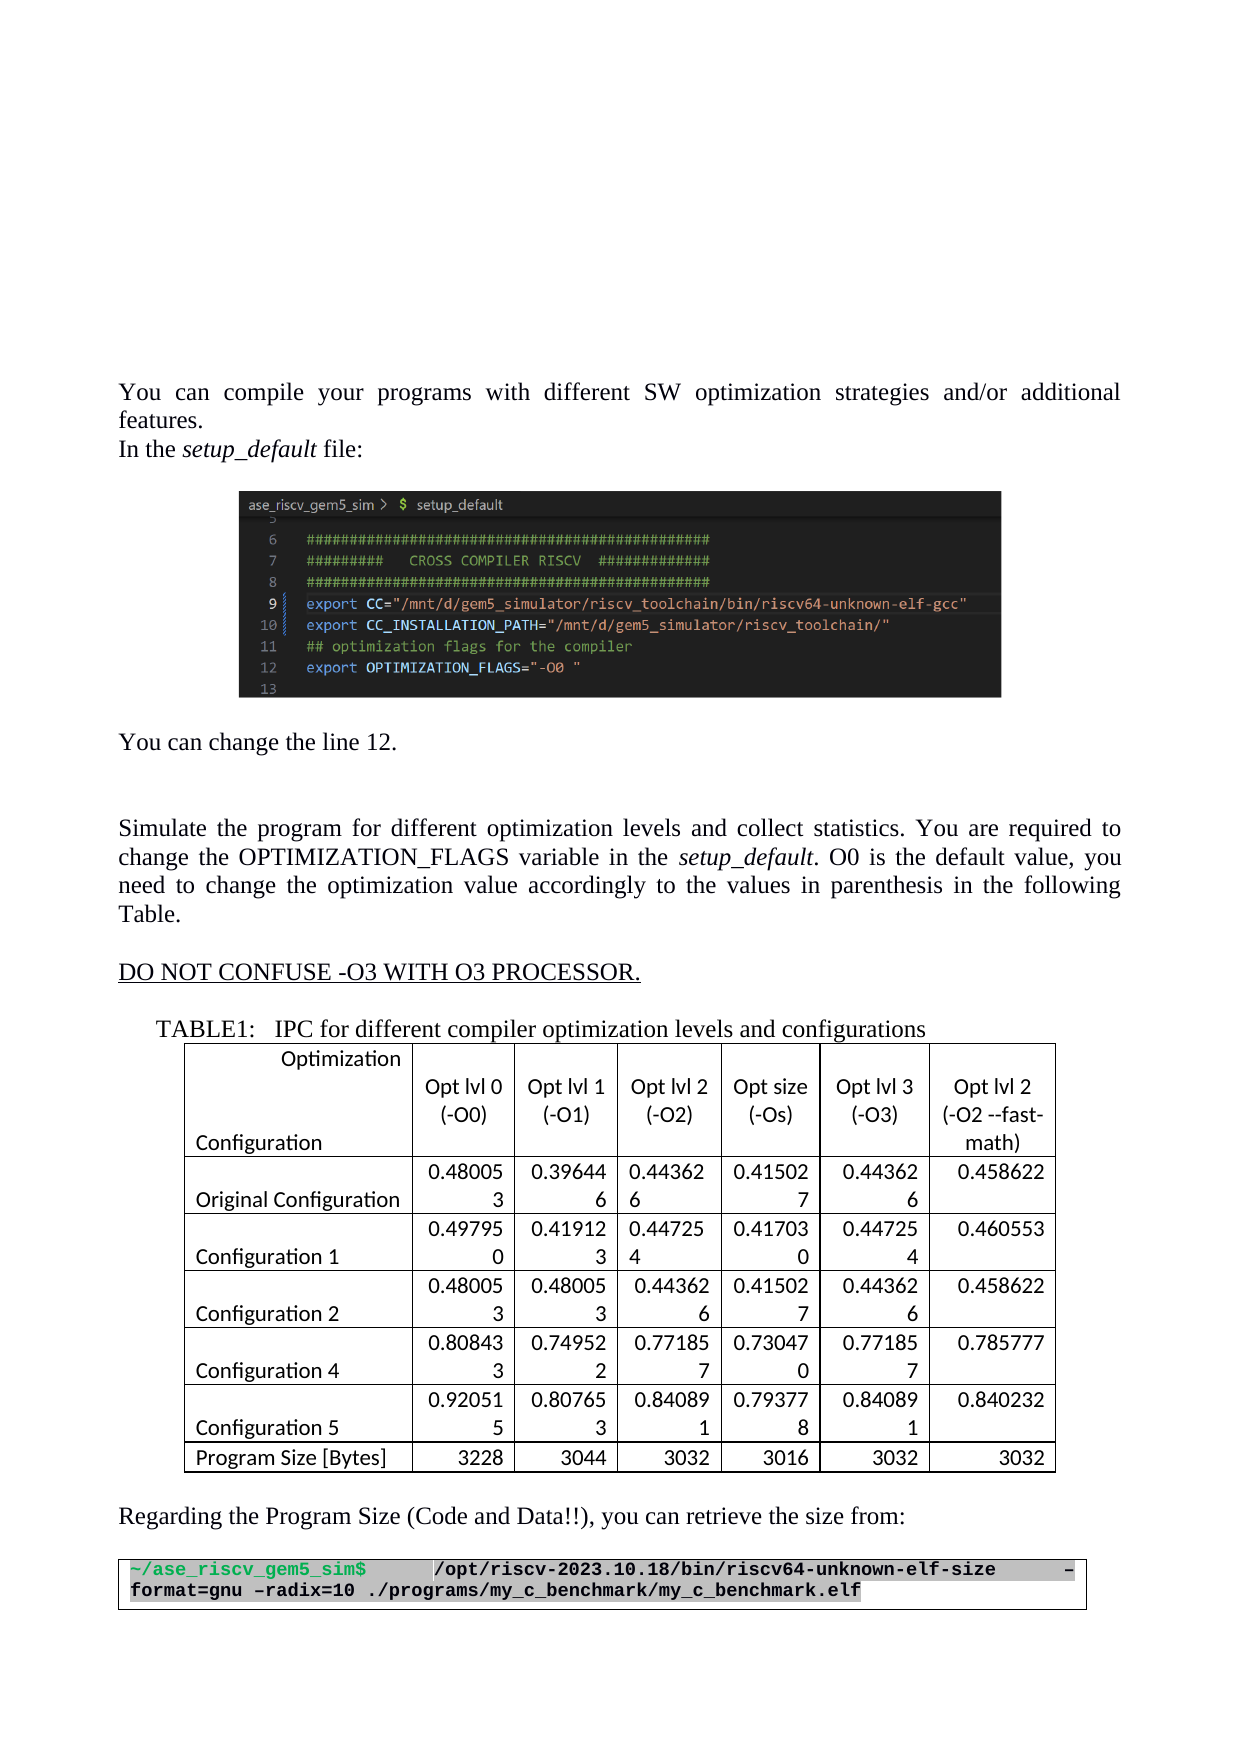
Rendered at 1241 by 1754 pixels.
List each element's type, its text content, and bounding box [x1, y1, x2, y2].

list TABLE1: IPC for different compiler optimization levels and configurations [156, 1014, 1122, 1043]
table_cell 0.749522 [515, 1328, 617, 1384]
table_cell 0.771857 [618, 1328, 721, 1384]
table_cell Program Size [Bytes] [185, 1443, 412, 1471]
table_cell 0.458622 [930, 1271, 1055, 1327]
table_header Opt lvl 2 (-O2 --fast-math) [930, 1044, 1055, 1156]
table_header Opt size (-Os) [722, 1044, 819, 1156]
text Simulate the program for different optimization levels and collect statistics. You are required to change the OPTIMIZATION_FLAGS variable in the setup_default. O0 is the default value, you need to change the optimization value accordingly to the values in parenthesis in the following Table. [118, 813, 1122, 928]
table_header Opt lvl 1 (-O1) [515, 1044, 617, 1156]
table_header Opt lvl 0 (-O0) [413, 1044, 514, 1156]
table_cell 0.920515 [413, 1385, 514, 1441]
text DO NOT CONFUSE -O3 WITH O3 PROCESSOR. [118, 957, 1122, 985]
table_cell 0.396446 [515, 1157, 617, 1213]
table_cell 0.415027 [722, 1157, 819, 1213]
table_cell 3032 [930, 1443, 1055, 1471]
table_cell 0.840891 [618, 1385, 721, 1441]
table_cell 0.793778 [722, 1385, 819, 1441]
table_cell 3044 [515, 1443, 617, 1471]
table_cell 0.443626 [821, 1157, 929, 1213]
table_cell Original Configuration [185, 1157, 412, 1213]
table_cell 0.480053 [413, 1271, 514, 1327]
table_cell 0.447254 [821, 1214, 929, 1270]
table_cell 0.730470 [722, 1328, 819, 1384]
table_cell Configuration 2 [185, 1271, 412, 1327]
text You can compile your programs with different SW optimization strategies and/or additional features. [118, 377, 1122, 434]
table_cell 3016 [722, 1443, 819, 1471]
table_cell 3032 [618, 1443, 721, 1471]
table_header Opt lvl 2 (-O2) [618, 1044, 721, 1156]
picture [238, 491, 1002, 698]
table_cell 0.419123 [515, 1214, 617, 1270]
table_cell 0.480053 [413, 1157, 514, 1213]
table_cell 0.458622 [930, 1157, 1055, 1213]
text You can change the line 12. [118, 727, 1122, 755]
table_cell 0.443626 [618, 1157, 721, 1213]
table_cell 0.840232 [930, 1385, 1055, 1441]
table_header ~/ase_riscv_gem5_sim$ /opt/riscv-2023.10.18/bin/riscv64-unknown-elf-size –format=gnu –radix=10 ./programs/my_c_benchmark/my_c_benchmark.elf [119, 1560, 1086, 1609]
table_cell 0.840891 [821, 1385, 929, 1441]
text Regarding the Program Size (Code and Data!!), you can retrieve the size from: [118, 1501, 1122, 1530]
text In the setup_default file: [118, 434, 1122, 463]
table_cell Configuration 5 [185, 1385, 412, 1441]
table_header Opt lvl 3 (-O3) [821, 1044, 929, 1156]
table_header Optimization Configuration [185, 1044, 412, 1156]
table_cell 0.771857 [821, 1328, 929, 1384]
table_cell Configuration 1 [185, 1214, 412, 1270]
table_cell 0.417030 [722, 1214, 819, 1270]
table_cell 0.443626 [618, 1271, 721, 1327]
table_cell 3228 [413, 1443, 514, 1471]
table_cell 0.443626 [821, 1271, 929, 1327]
table_cell 0.785777 [930, 1328, 1055, 1384]
table_cell 0.415027 [722, 1271, 819, 1327]
table_cell 0.808433 [413, 1328, 514, 1384]
table_cell 0.480053 [515, 1271, 617, 1327]
table_cell 0.807653 [515, 1385, 617, 1441]
table_cell 0.460553 [930, 1214, 1055, 1270]
table_cell 0.447254 [618, 1214, 721, 1270]
table_cell 3032 [821, 1443, 929, 1471]
table_cell 0.497950 [413, 1214, 514, 1270]
table_cell Configuration 4 [185, 1328, 412, 1384]
